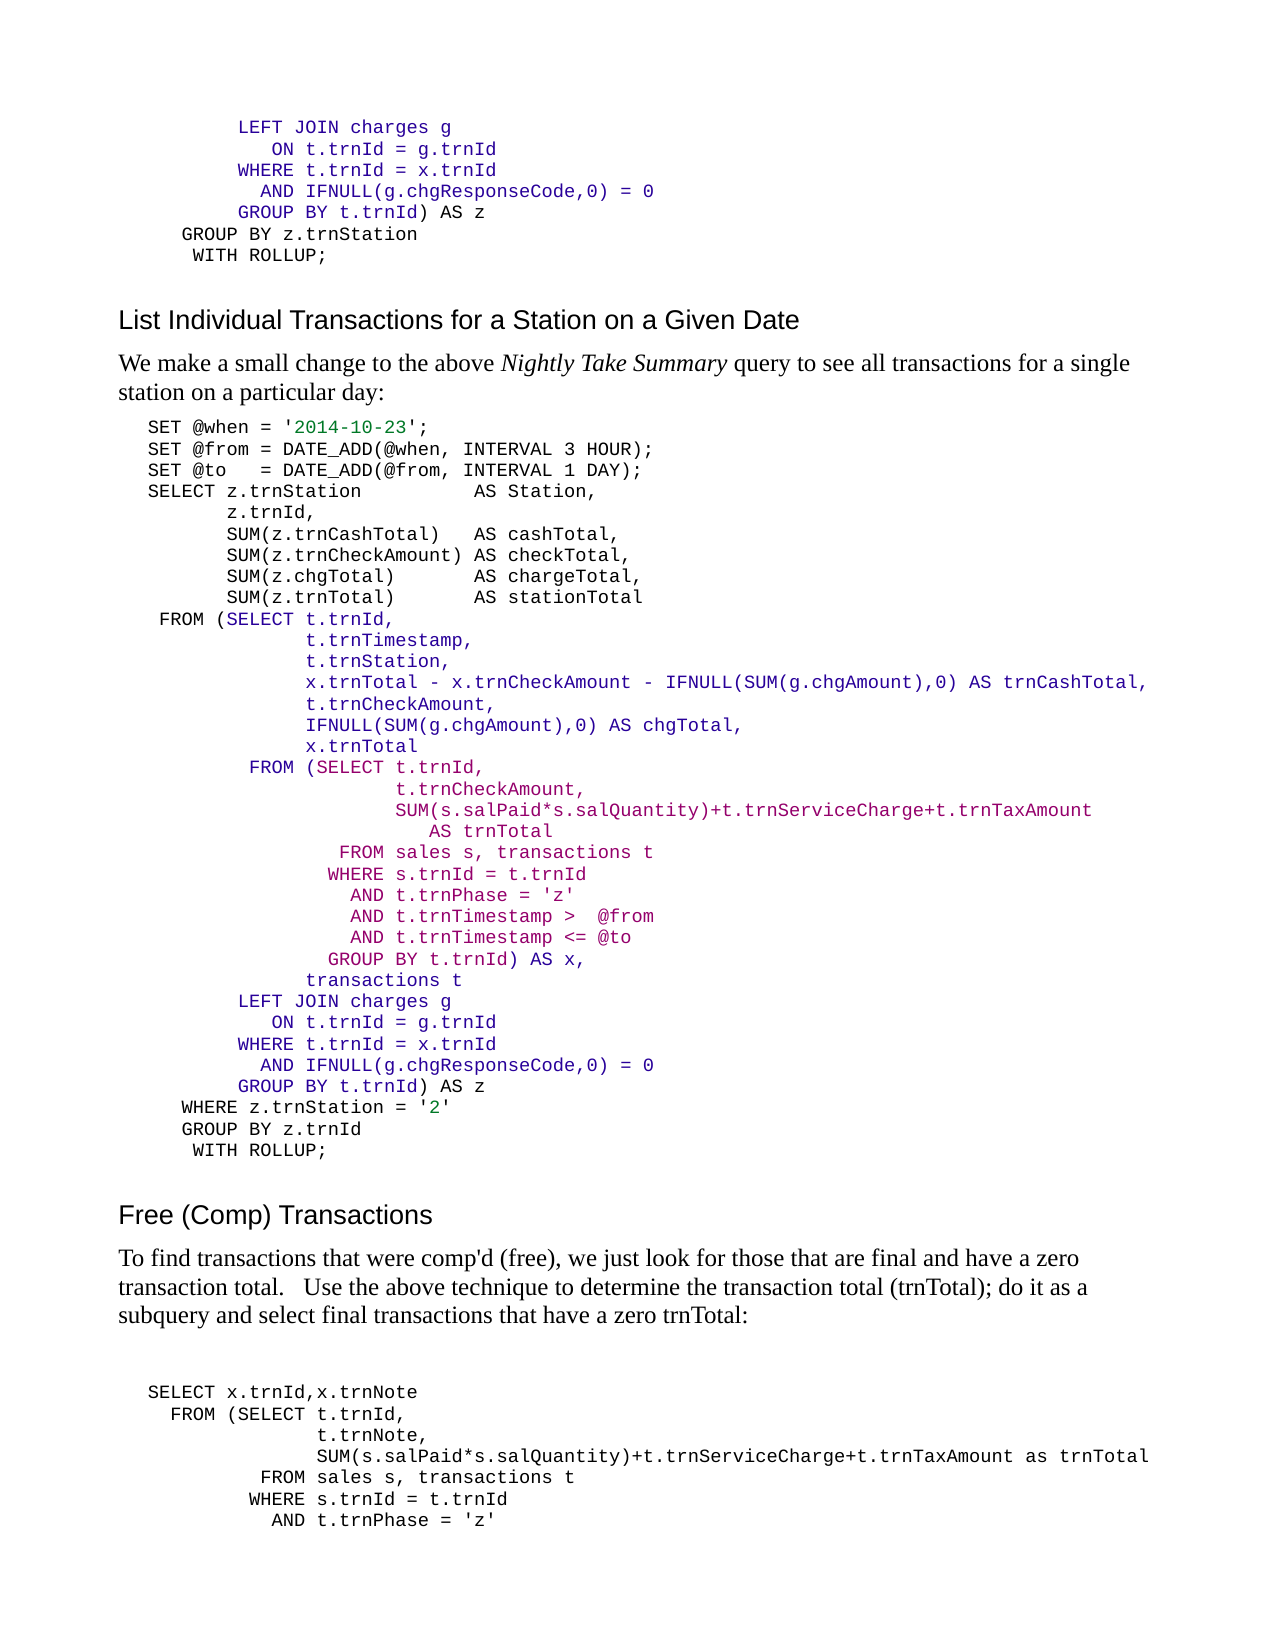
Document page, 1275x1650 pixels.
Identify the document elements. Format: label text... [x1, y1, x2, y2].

subtitle List Individual Transactions for a Station on a Given Date [118, 304, 1157, 336]
text SET @when = '2014-10-23'; SET @from = DATE_ADD(@when, INTERVAL 3 HOUR); SET @to = DATE_ADD(@from, INTERVAL 1 DAY); SELECT z.trnStation AS Station, z.trnId, SUM(z.trnCashTotal) AS cashTotal, SUM(z.trnCheckAmount) AS checkTotal, SUM(z.chgTotal) AS chargeTotal, SUM(z.trnTotal) AS stationTotal FROM (SELECT t.trnId, t.trnTimestamp, t.trnStation, x.trnTotal - x.trnCheckAmount - IFNULL(SUM(g.chgAmount),0) AS trnCashTotal, t.trnCheckAmount, IFNULL(SUM(g.chgAmount),0) AS chgTotal, x.trnTotal FROM (SELECT t.trnId, t.trnCheckAmount, SUM(s.salPaid*s.salQuantity)+t.trnServiceCharge+t.trnTaxAmount AS trnTotal FROM sales s, transactions t WHERE s.trnId = t.trnId AND t.trnPhase = 'z' AND t.trnTimestamp > @from AND t.trnTimestamp <= @to GROUP BY t.trnId) AS x, transactions t LEFT JOIN charges g ON t.trnId = g.trnId WHERE t.trnId = x.trnId AND IFNULL(g.chgResponseCode,0) = 0 GROUP BY t.trnId) AS z WHERE z.trnStation = '2' GROUP BY z.trnId WITH ROLLUP; [148, 418, 1157, 1162]
text To find transactions that were comp'd (free), we just look for those that are final and have a zero transaction total. Use the above technique to determine the transaction total (trnTotal); do it as a subquery and select final transactions that have a zero trnTotal: [118, 1243, 1157, 1329]
text SELECT x.trnId,x.trnNote FROM (SELECT t.trnId, t.trnNote, SUM(s.salPaid*s.salQuantity)+t.trnServiceCharge+t.trnTaxAmount as trnTotal FROM sales s, transactions t WHERE s.trnId = t.trnId AND t.trnPhase = 'z' [148, 1383, 1157, 1532]
text We make a small change to the above Nightly Take Summary query to see all transactions for a single station on a particular day: [118, 348, 1157, 406]
subtitle Free (Comp) Transactions [118, 1199, 1157, 1231]
text LEFT JOIN charges g ON t.trnId = g.trnId WHERE t.trnId = x.trnId AND IFNULL(g.chgResponseCode,0) = 0 GROUP BY t.trnId) AS z GROUP BY z.trnStation WITH ROLLUP; [148, 118, 1157, 267]
